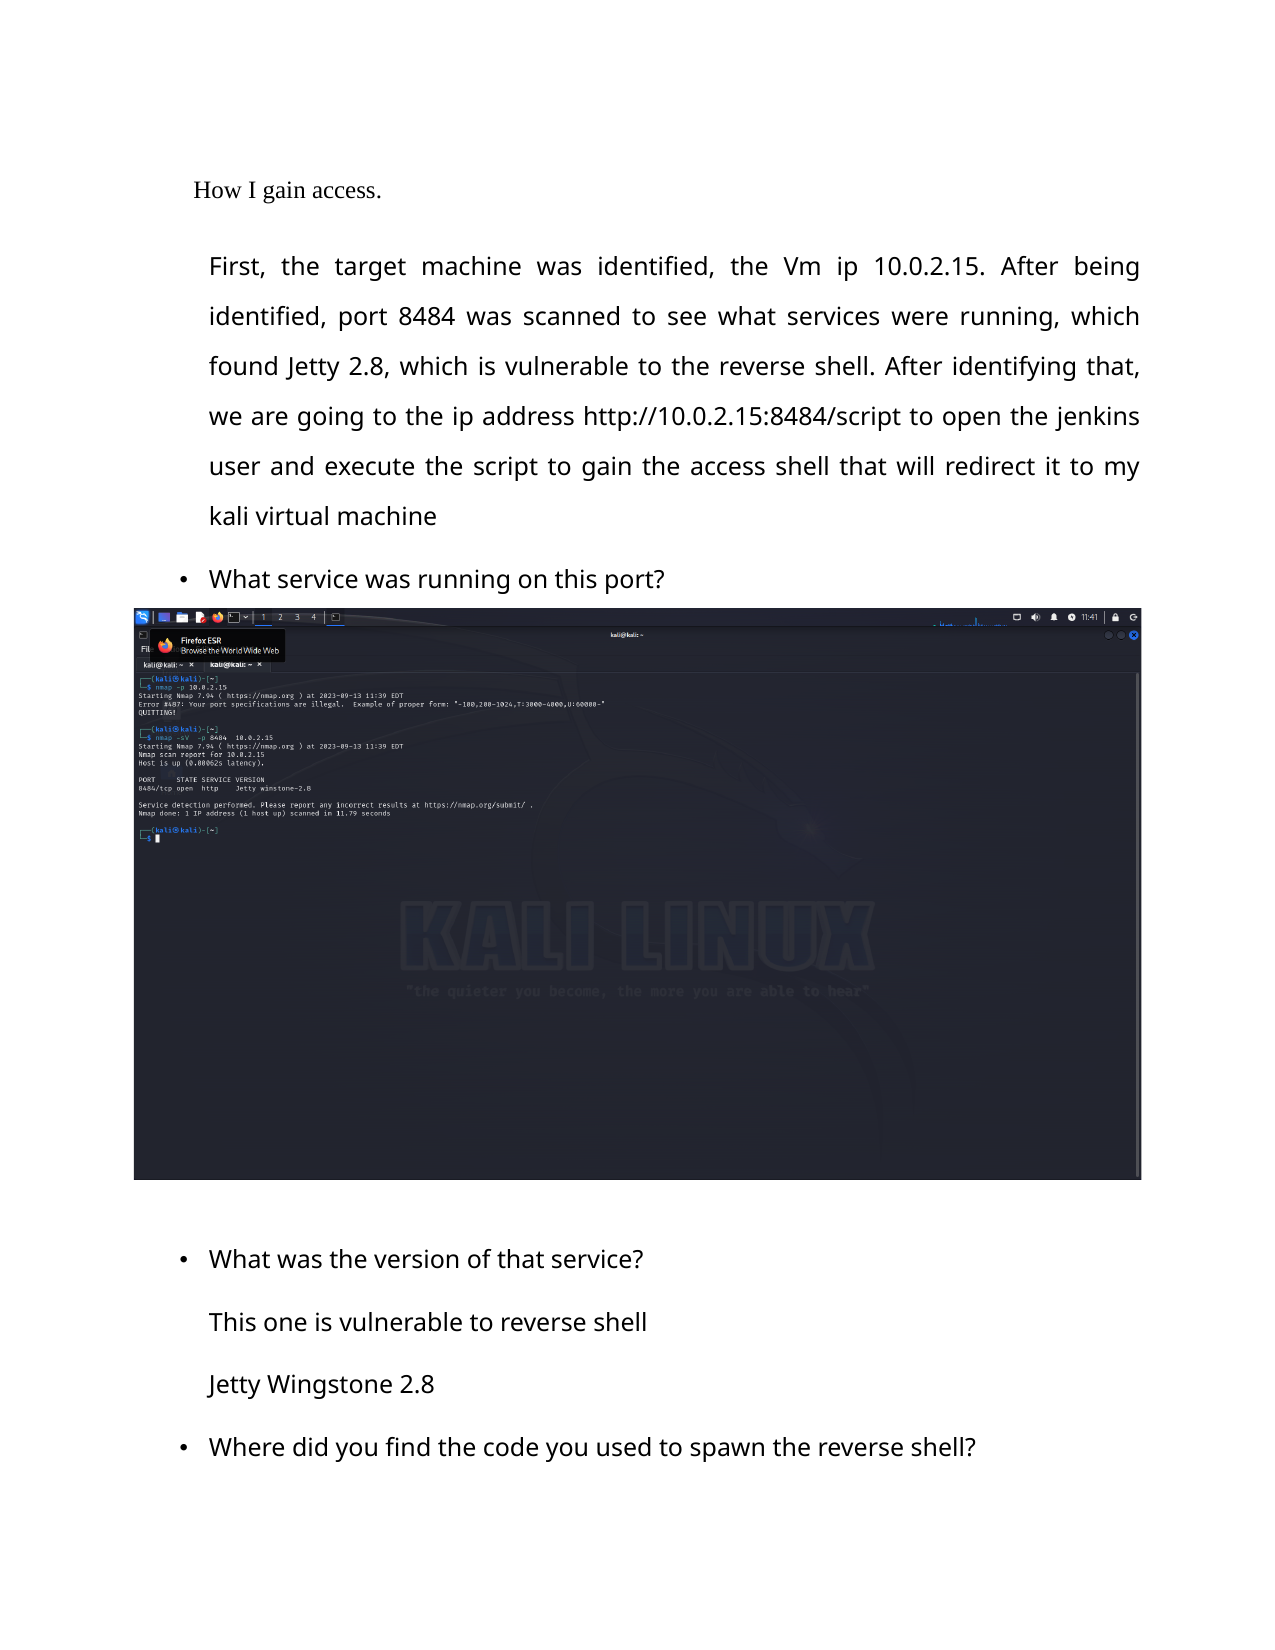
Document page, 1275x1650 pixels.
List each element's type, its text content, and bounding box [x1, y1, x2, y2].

list This one is vulnerable to reverse shell [179, 1288, 1141, 1338]
list First, the target machine was identified, the Vm ip 10.0.2.15. After being identified, port 8484 was scanned to see what services were running, which found Jetty 2.8, which is vulnerable to the reverse shell. After identifying that, we are going to the ip address http://10.0.2.15:8484/script to open the jenkins user and execute the script to gain the access shell that will redirect it to my kali virtual machine [179, 233, 1141, 533]
list How I gain access. [164, 176, 1157, 204]
list Where did you find the code you used to spawn the reverse shell? [179, 1413, 1141, 1463]
list Jetty Wingstone 2.8 [179, 1351, 1141, 1401]
list What service was running on this port? [179, 546, 1141, 596]
picture [133, 608, 1142, 1180]
list What was the version of that service? [179, 1226, 1141, 1276]
